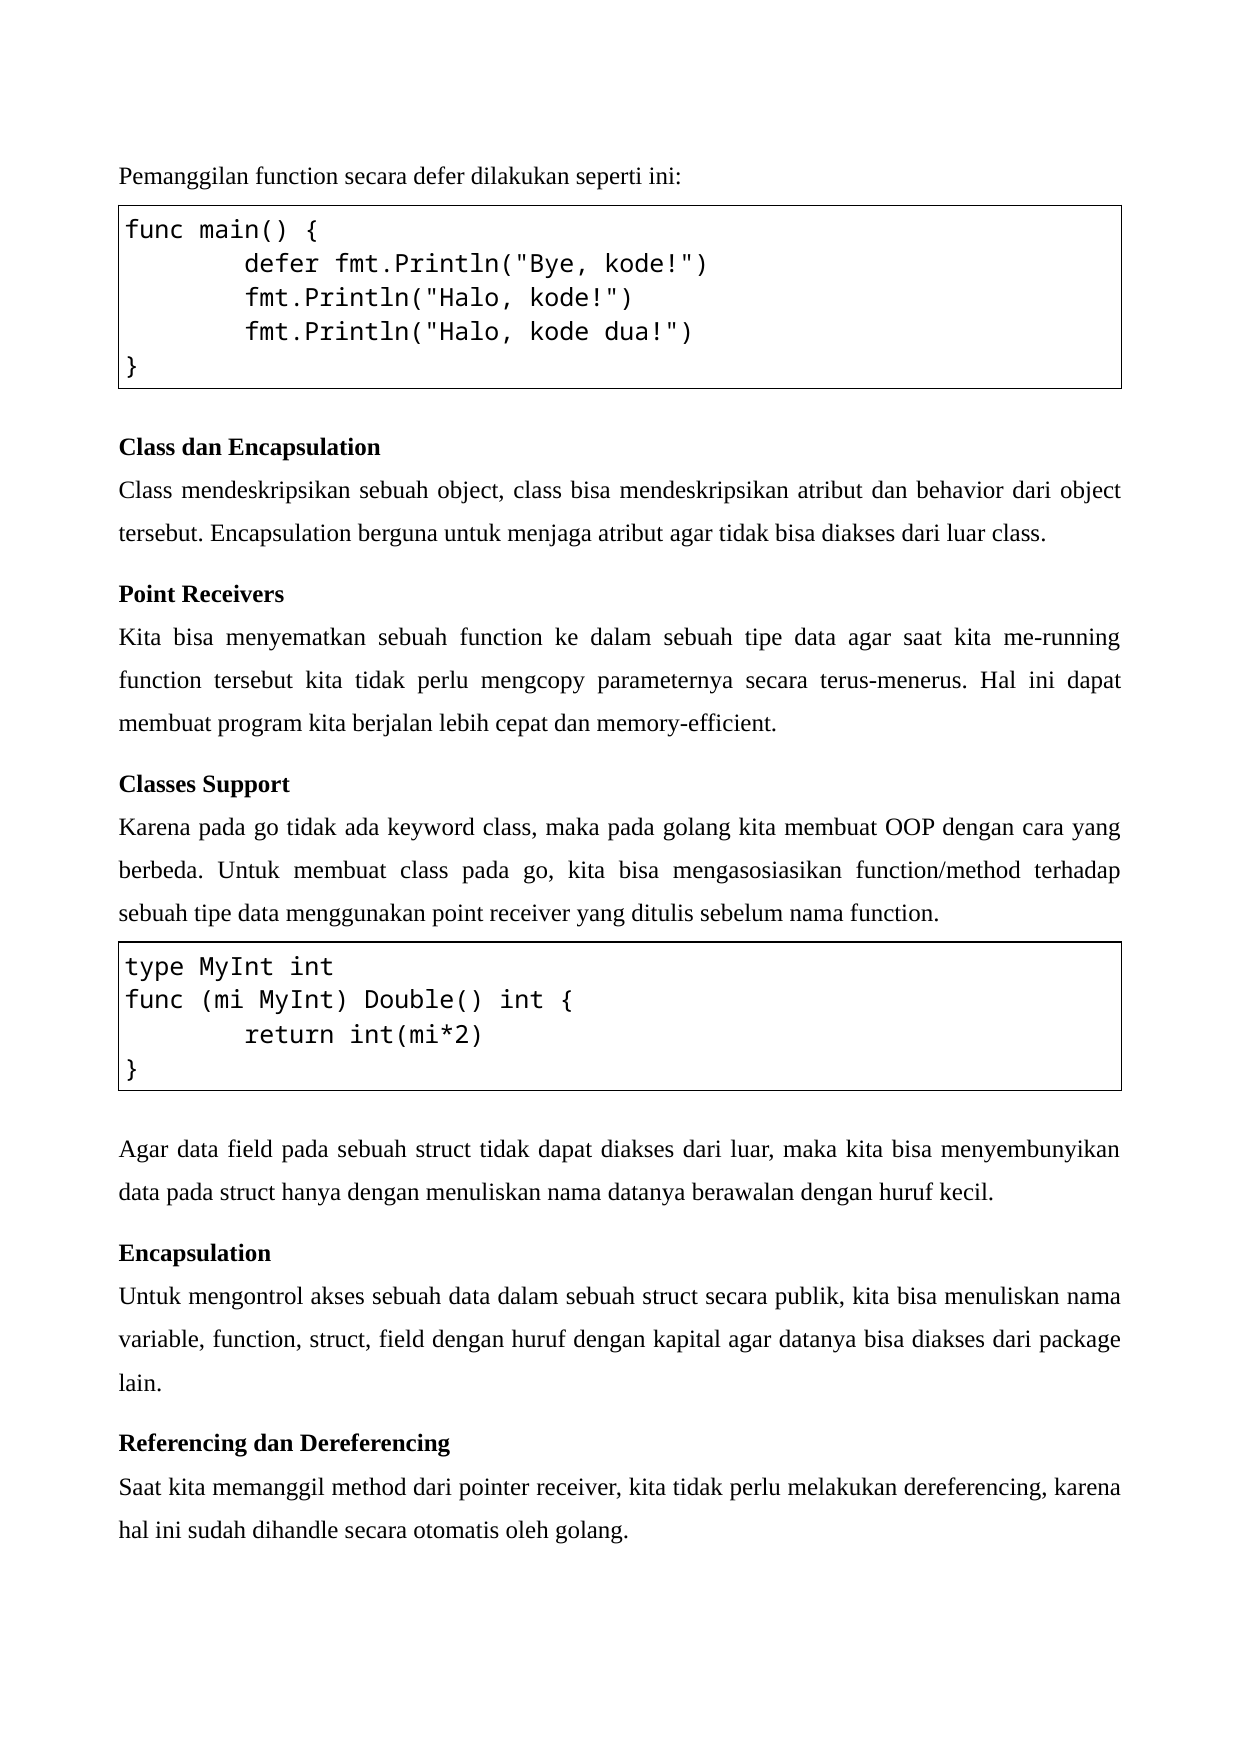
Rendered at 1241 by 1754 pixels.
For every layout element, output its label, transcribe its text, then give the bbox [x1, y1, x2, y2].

text Untuk mengontrol akses sebuah data dalam sebuah struct secara publik, kita bisa menuliskan nama variable, function, struct, field dengan huruf dengan kapital agar datanya bisa diakses dari package lain. [118, 1281, 1122, 1396]
text Kita bisa menyematkan sebuah function ke dalam sebuah tipe data agar saat kita me-running function tersebut kita tidak perlu mengcopy parameternya secara terus-menerus. Hal ini dapat membuat program kita berjalan lebih cepat dan memory-efficient. [118, 622, 1122, 737]
table_header func main() { defer fmt.Println("Bye, kode!") fmt.Println("Halo, kode!") fmt.Println("Halo, kode dua!") } [119, 206, 1121, 387]
text Saat kita memanggil method dari pointer receiver, kita tidak perlu melakukan dereferencing, karena hal ini sudah dihandle secara otomatis oleh golang. [118, 1472, 1122, 1543]
text Agar data field pada sebuah struct tidak dapat diakses dari luar, maka kita bisa menyembunyikan data pada struct hanya dengan menuliskan nama datanya berawalan dengan huruf kecil. [118, 1134, 1122, 1206]
text Referencing dan Dereferencing [118, 1428, 1122, 1457]
text Class dan Encapsulation [118, 432, 1122, 460]
text Point Receivers [118, 579, 1122, 607]
text Classes Support [118, 769, 1122, 798]
table_header type MyInt int func (mi MyInt) Double() int { return int(mi*2) } [119, 943, 1121, 1090]
text Pemanggilan function secara defer dilakukan seperti ini: [118, 161, 1122, 190]
text Encapsulation [118, 1238, 1122, 1267]
text Karena pada go tidak ada keyword class, maka pada golang kita membuat OOP dengan cara yang berbeda. Untuk membuat class pada go, kita bisa mengasosiasikan function/method terhadap sebuah tipe data menggunakan point receiver yang ditulis sebelum nama function. [118, 812, 1122, 927]
text Class mendeskripsikan sebuah object, class bisa mendeskripsikan atribut dan behavior dari object tersebut. Encapsulation berguna untuk menjaga atribut agar tidak bisa diakses dari luar class. [118, 475, 1122, 547]
